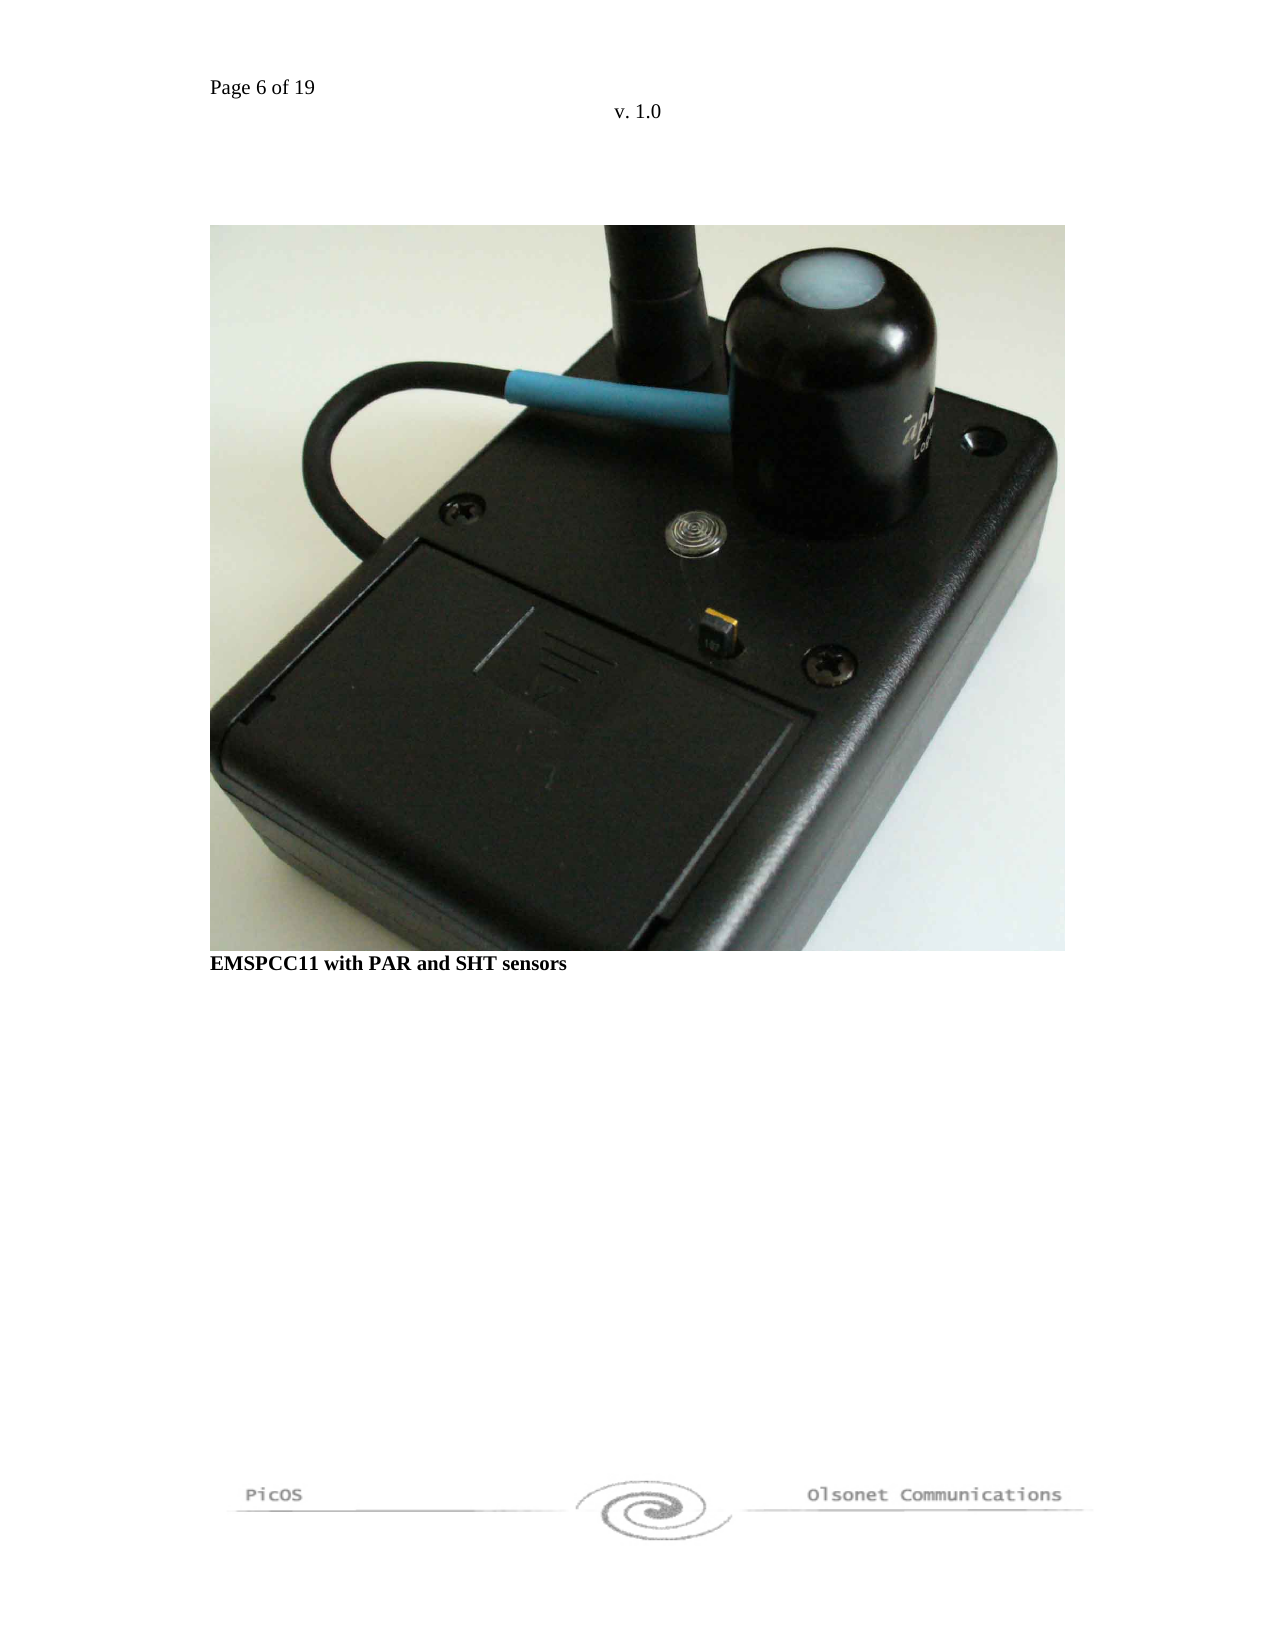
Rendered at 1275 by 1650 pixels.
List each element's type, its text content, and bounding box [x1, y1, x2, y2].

picture [226, 1464, 1094, 1566]
text EMSPCC11 with PAR and SHT sensors [210, 951, 1065, 975]
picture [210, 225, 1065, 951]
